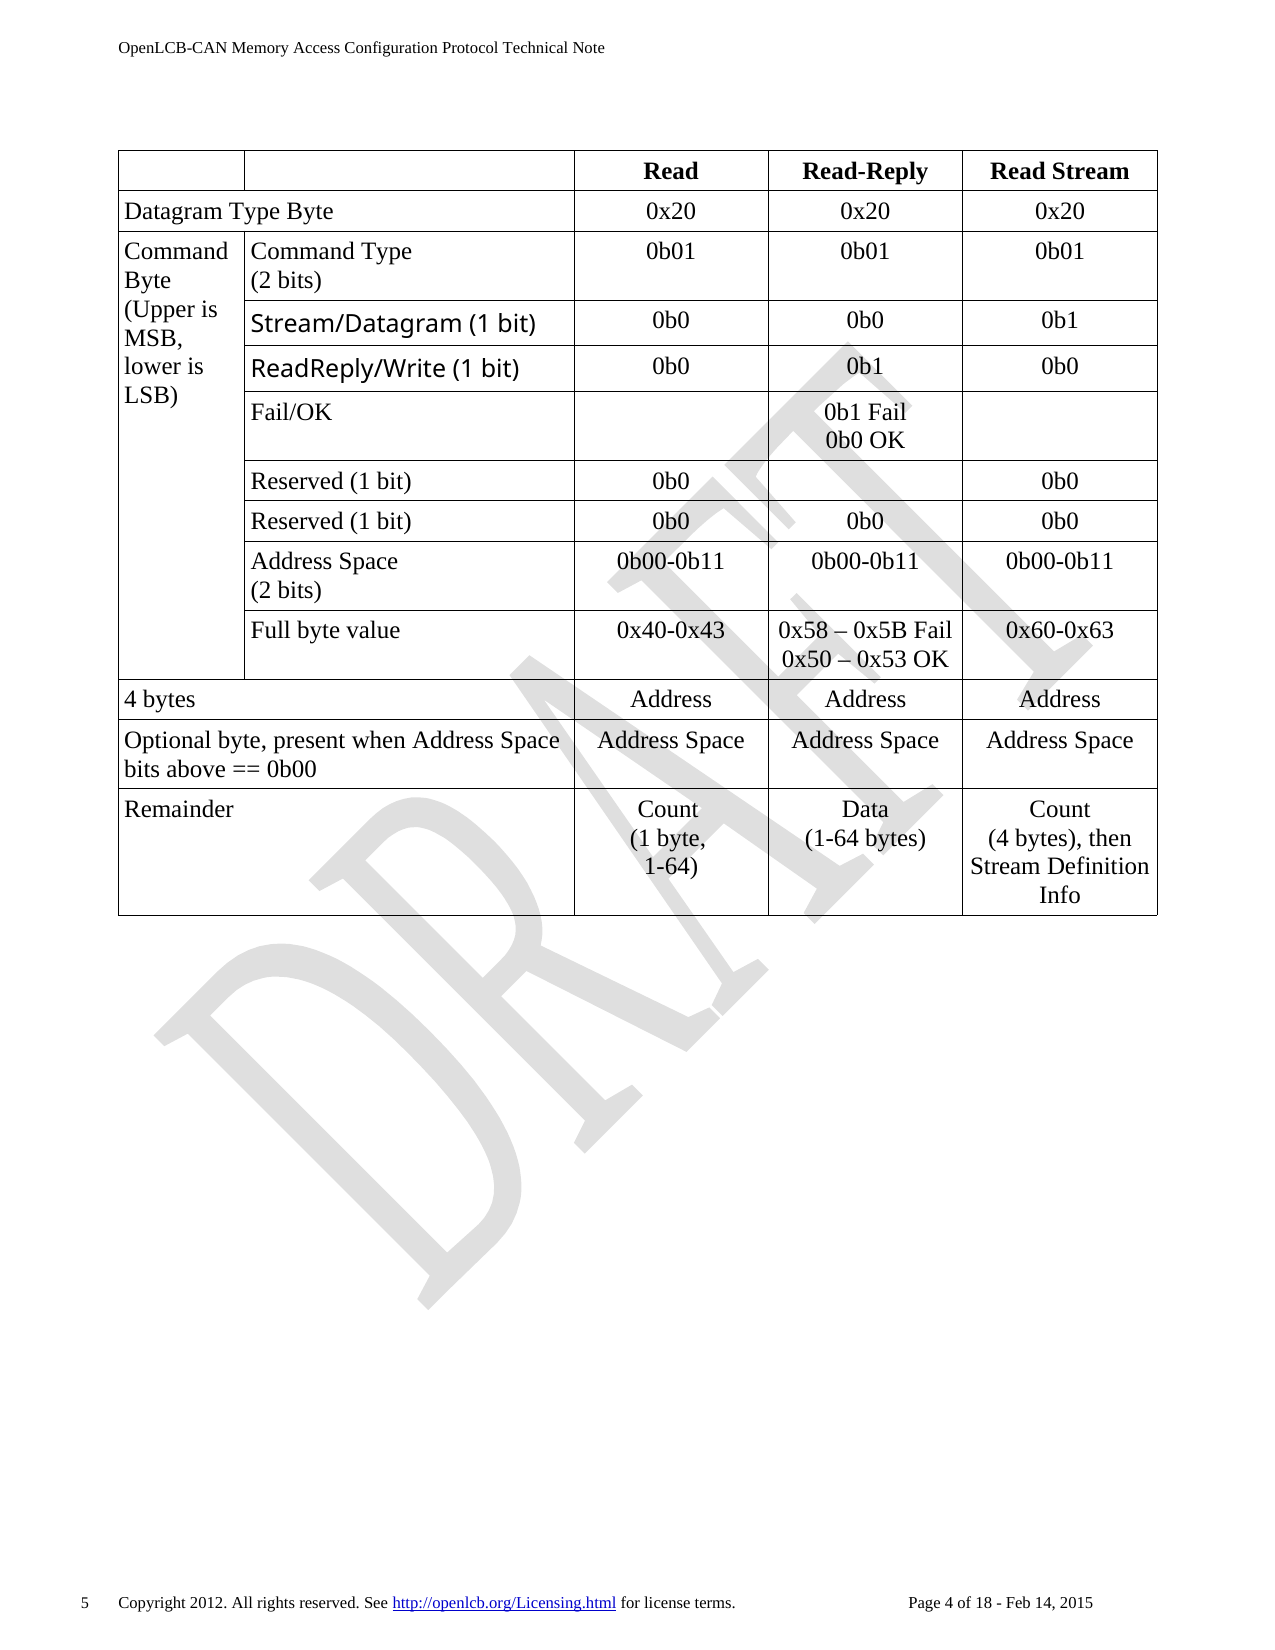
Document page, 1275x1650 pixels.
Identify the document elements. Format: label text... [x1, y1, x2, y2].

table_header Read-Reply [769, 151, 962, 190]
table_cell Stream/Datagram (1 bit) [245, 301, 574, 345]
table_cell Count (1 byte, 1-64) [670, 825, 768, 915]
table_cell 0b00-0b11 [963, 542, 1157, 610]
table_cell Address Space (2 bits) [245, 542, 574, 610]
table_cell 0b00-0b11 [665, 542, 768, 610]
table_cell 0x58 – 0x5B Fail 0x50 – 0x53 OK [814, 655, 867, 679]
table_cell 0b00-0b11 [769, 542, 962, 610]
table_cell 0x20 [769, 191, 962, 231]
table_cell 0b1 [854, 346, 962, 391]
table_cell 0x60-0x63 [1015, 611, 1157, 679]
table_cell Count (4 bytes), then Stream Definition Info [963, 789, 1157, 915]
table_cell Data (1-64 bytes) [769, 789, 962, 915]
table_cell 0b1 [963, 301, 1157, 345]
table_cell [769, 392, 796, 419]
table_header [245, 151, 574, 190]
table_cell Optional byte, present when Address Space bits above == 0b00 [119, 720, 574, 788]
table_cell 0x20 [963, 191, 1157, 231]
table_cell 0b1 [769, 346, 842, 391]
table_cell 0b1 Fail 0b0 OK [815, 392, 962, 460]
table_cell [769, 432, 821, 460]
table_cell Count (1 byte, 1-64) [728, 789, 768, 816]
table_cell 0x58 – 0x5B Fail 0x50 – 0x53 OK [816, 611, 962, 679]
table_cell 0b01 [575, 232, 768, 300]
table_cell 0b01 [769, 232, 962, 300]
table_cell Reserved (1 bit) [245, 501, 574, 541]
table_cell 0b01 [963, 232, 1157, 300]
table_header Read [575, 151, 768, 190]
table_cell Command Type (2 bits) [245, 232, 574, 300]
table_cell Reserved (1 bit) [245, 461, 574, 500]
table_cell [905, 501, 962, 541]
table_cell 0x40-0x43 [714, 611, 768, 665]
table_cell Address Space [823, 720, 962, 788]
table_cell 0x60-0x63 [963, 611, 1033, 679]
table_cell Full byte value [245, 611, 574, 679]
table_cell Count (1 byte, 1-64) [575, 789, 674, 915]
table_cell 0b0 [769, 501, 902, 541]
table_cell Command Byte (Upper is MSB, lower is LSB) [119, 232, 244, 679]
table_cell [547, 703, 570, 719]
table_cell [739, 501, 768, 531]
table_cell Address [963, 680, 1157, 719]
table_cell [757, 461, 768, 489]
table_header [119, 151, 244, 190]
table_cell 0b0 [963, 461, 1157, 500]
table_cell ReadReply/Write (1 bit) [245, 346, 574, 391]
table_cell [865, 461, 962, 500]
table_cell Fail/OK [245, 392, 574, 460]
table_cell 0x40-0x43 [575, 611, 739, 679]
table_cell 0b00-0b11 [575, 542, 670, 610]
table_cell 0x58 – 0x5B Fail 0x50 – 0x53 OK [769, 611, 817, 675]
table_cell 0b0 [769, 301, 962, 345]
table_cell 0b0 [575, 501, 687, 541]
table_cell 0b0 [963, 346, 1157, 391]
table_cell Address Space [575, 722, 671, 788]
table_cell [687, 509, 760, 541]
table_cell 4 bytes [119, 680, 539, 719]
table_cell 0x20 [575, 191, 768, 231]
table_cell [963, 392, 1157, 460]
table_cell 0b0 [575, 301, 768, 345]
table_cell Remainder [119, 789, 574, 915]
table_cell Address [575, 680, 768, 719]
table_cell Address Space [627, 720, 768, 788]
table_cell Datagram Type Byte [119, 191, 574, 231]
table_cell [769, 461, 861, 500]
table_cell 0b0 [575, 346, 768, 391]
table_cell Count (1 byte, 1-64) [607, 789, 694, 856]
table_cell 0b1 [837, 374, 879, 391]
table_cell [575, 392, 768, 460]
table_cell 0b0 [575, 461, 758, 500]
table_cell Address Space [963, 720, 1157, 788]
table_header Read Stream [963, 151, 1157, 190]
table_cell Address Space [769, 720, 848, 788]
table_cell 0b0 [963, 501, 1157, 541]
table_cell Address [798, 680, 962, 719]
